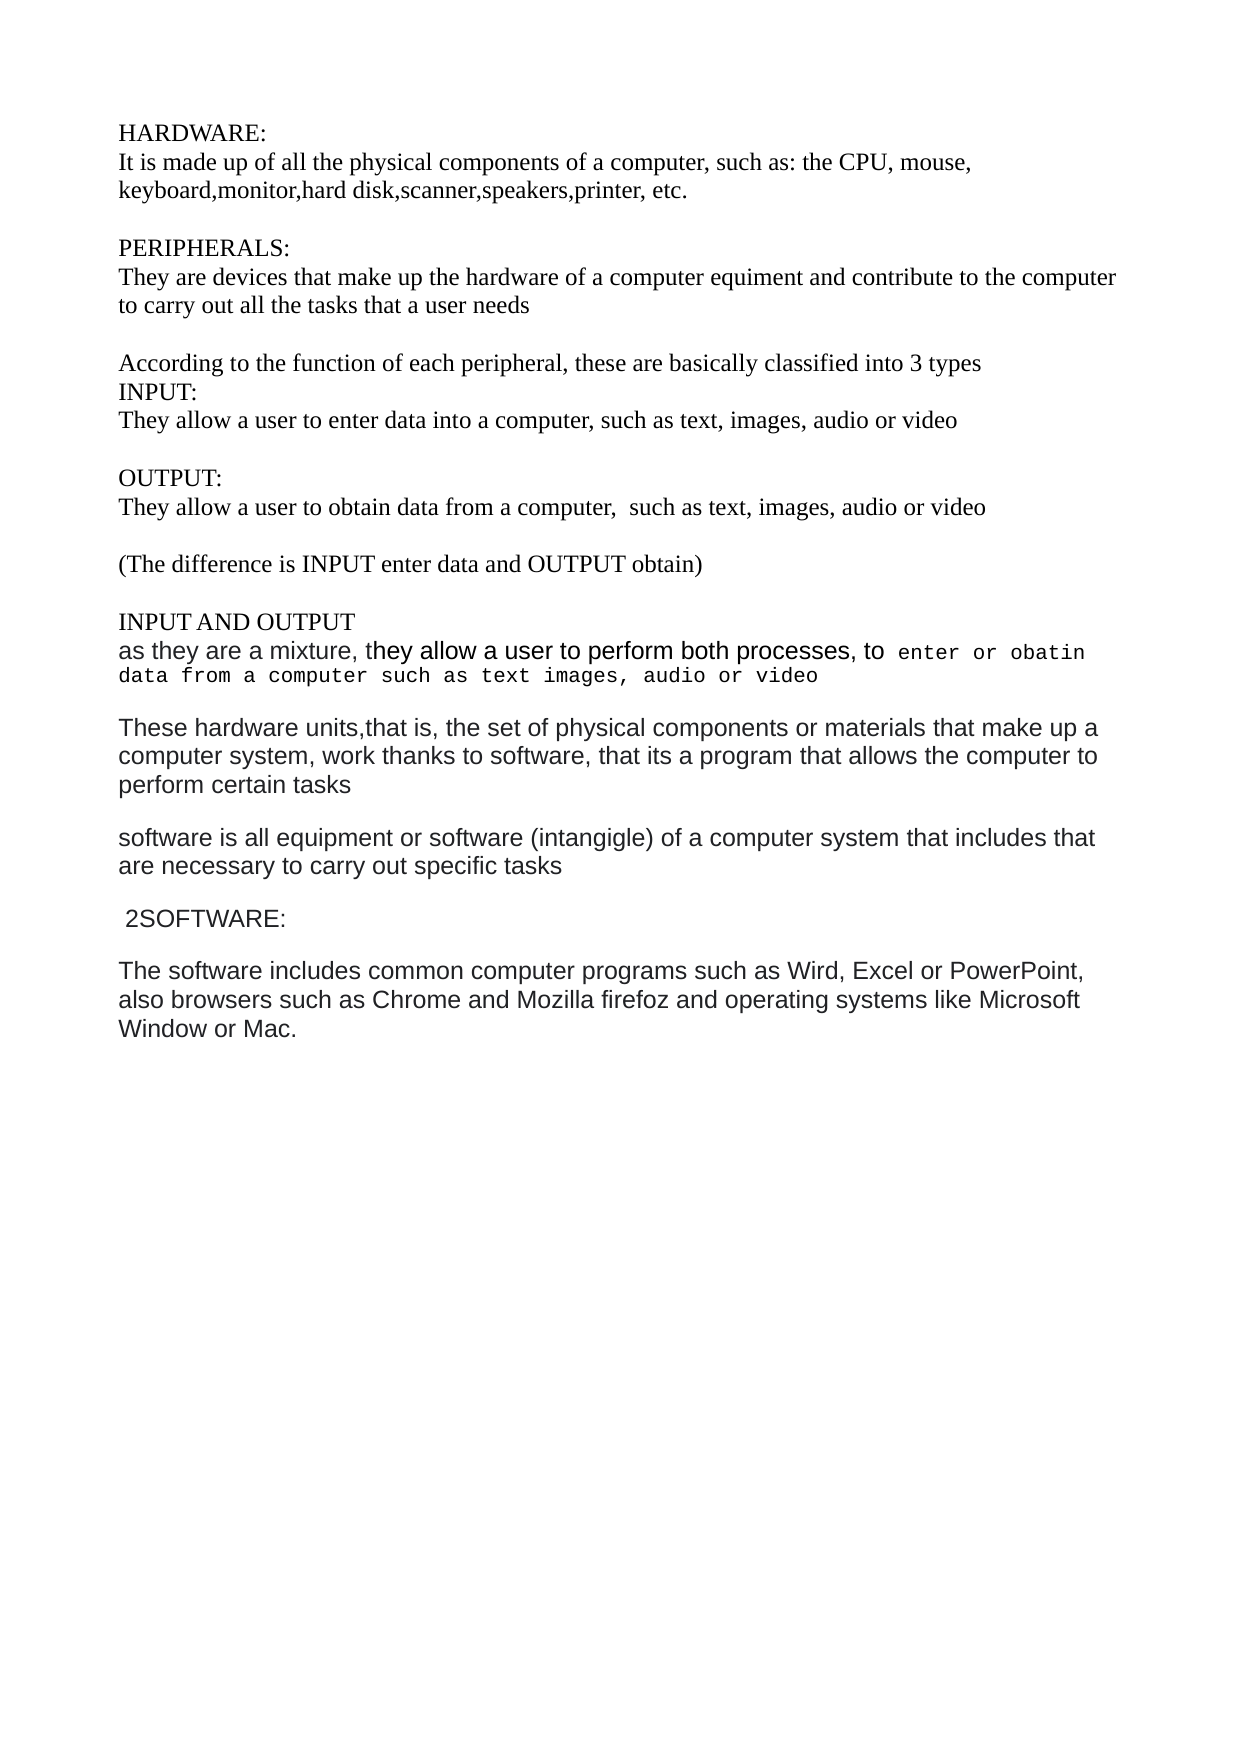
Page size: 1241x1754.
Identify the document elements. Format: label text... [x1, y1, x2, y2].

text These hardware units,that is, the set of physical components or materials that make up a computer system, work thanks to software, that its a program that allows the computer to perform certain tasks [118, 713, 1122, 799]
text The software includes common computer programs such as Wird, Excel or PowerPoint, also browsers such as Chrome and Mozilla firefoz and operating systems like Microsoft Window or Mac. [118, 956, 1122, 1042]
text INPUT: [118, 377, 1122, 406]
text PERIPHERALS: [118, 233, 1122, 262]
text HARDWARE: [118, 118, 1122, 147]
text They allow a user to enter data into a computer, such as text, images, audio or video [118, 406, 1122, 434]
text They are devices that make up the hardware of a computer equiment and contribute to the computer to carry out all the tasks that a user needs [118, 262, 1122, 319]
text It is made up of all the physical components of a computer, such as: the CPU, mouse, keyboard,monitor,hard disk,scanner,speakers,printer, etc. [118, 147, 1122, 204]
text OUTPUT: [118, 463, 1122, 492]
text 2SOFTWARE: [118, 904, 1122, 932]
text (The difference is INPUT enter data and OUTPUT obtain) [118, 549, 1122, 578]
text as they are a mixture, they allow a user to perform both processes, to enter or obatin data from a computer such as text images, audio or video [118, 636, 1122, 689]
text According to the function of each peripheral, these are basically classified into 3 types [118, 348, 1122, 377]
text INPUT AND OUTPUT [118, 607, 1122, 636]
text software is all equipment or software (intangigle) of a computer system that includes that are necessary to carry out specific tasks [118, 822, 1122, 880]
text They allow a user to obtain data from a computer, such as text, images, audio or video [118, 492, 1122, 521]
